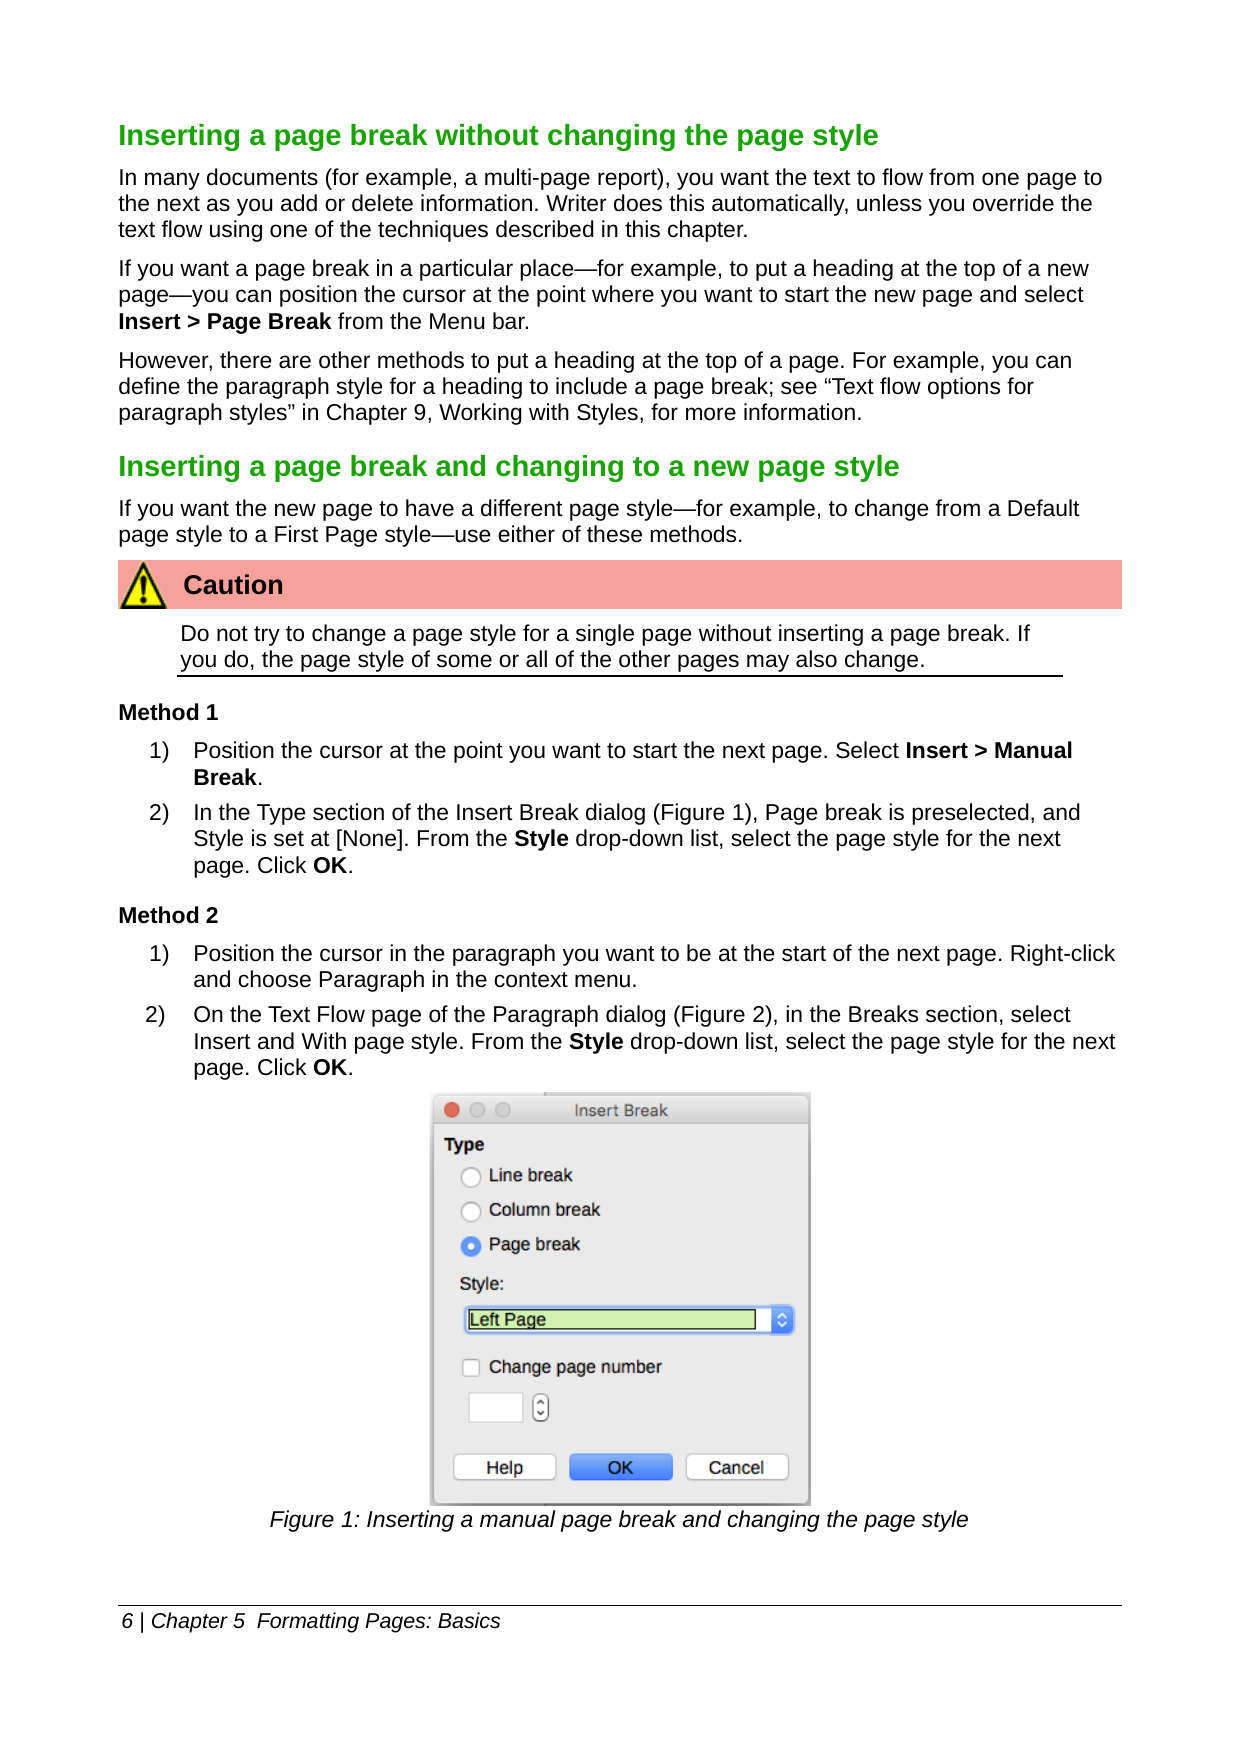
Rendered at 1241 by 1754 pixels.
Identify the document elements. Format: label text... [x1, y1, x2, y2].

list However, there are other methods to put a heading at the top of a page. For example, you can define the paragraph style for a heading to include a page break; see “Text flow options for paragraph styles” in Chapter 9, Working with Styles, for more information. [118, 347, 1122, 426]
text Figure 1: Inserting a manual page break and changing the page style [252, 1506, 988, 1532]
picture [119, 560, 167, 609]
text Do not try to change a page style for a single page without inserting a page break. If you do, the page style of some or all of the other pages may also change. [177, 617, 1063, 675]
list If you want the new page to have a different page style—for example, to change from a Default page style to a First Page style—use either of these methods. [118, 494, 1122, 547]
list Position the cursor in the paragraph you want to be at the start of the next page. Right-click and choose Paragraph in the context menu. [169, 940, 1122, 992]
subtitle Caution [167, 560, 1122, 609]
subtitle Inserting a page break without changing the page style [118, 118, 1122, 152]
list Method 1 [118, 698, 1122, 725]
subtitle Inserting a page break and changing to a new page style [118, 449, 1122, 483]
list Position the cursor at the point you want to start the next page. Select Insert > Manual Break. [169, 737, 1122, 790]
text In many documents (for example, a multi-page report), you want the text to flow from one page to the next as you add or delete information. Writer does this automatically, unless you override the text flow using one of the techniques described in this chapter. [118, 163, 1122, 242]
list On the Text Flow page of the Paragraph dialog (Figure 2), in the Breaks section, select Insert and With page style. From the Style drop-down list, select the page style for the next page. Click OK. [165, 1001, 1122, 1080]
list In the Type section of the Insert Break dialog (Figure 1), Page break is preselected, and Style is set at [None]. From the Style drop-down list, select the page style for the next page. Click OK. [169, 799, 1122, 878]
text Method 2 [118, 902, 1122, 928]
list If you want a page break in a particular place—for example, to put a heading at the top of a new page—you can position the cursor at the point where you want to start the new page and select Insert > Page Break from the Menu bar. [118, 255, 1122, 334]
picture [429, 1092, 811, 1506]
